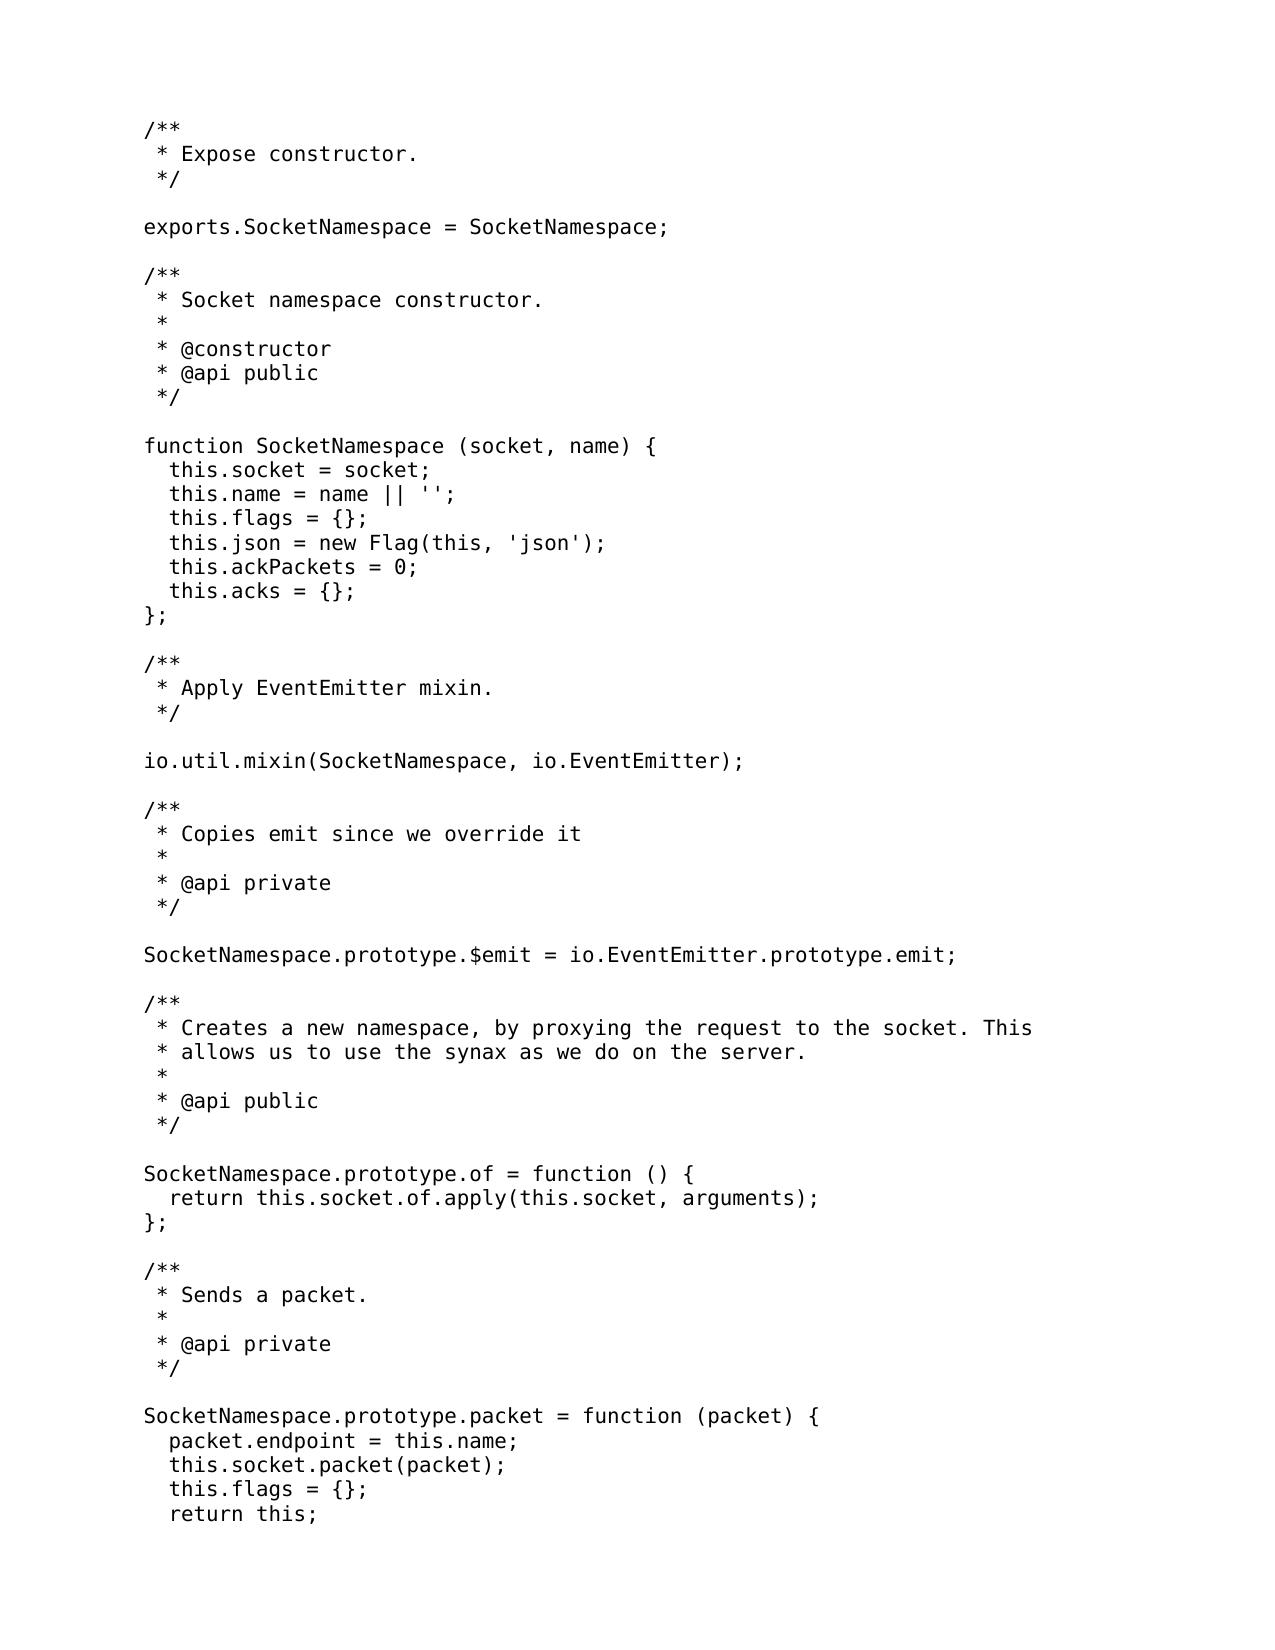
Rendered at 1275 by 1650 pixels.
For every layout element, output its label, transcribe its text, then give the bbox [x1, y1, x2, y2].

text * @api public [118, 1089, 1157, 1113]
text * @constructor [118, 337, 1157, 361]
text * @api private [118, 1332, 1157, 1356]
text this.name = name || ''; [118, 482, 1157, 506]
text */ [118, 1113, 1157, 1137]
text this.flags = {}; [118, 506, 1157, 531]
text io.util.mixin(SocketNamespace, io.EventEmitter); [118, 749, 1157, 773]
text * [118, 1065, 1157, 1089]
text * Socket namespace constructor. [118, 288, 1157, 312]
text return this; [118, 1502, 1157, 1526]
text /** [118, 992, 1157, 1016]
text this.socket = socket; [118, 458, 1157, 482]
text this.acks = {}; [118, 579, 1157, 603]
text this.ackPackets = 0; [118, 555, 1157, 579]
text function SocketNamespace (socket, name) { [118, 434, 1157, 458]
text */ [118, 385, 1157, 409]
text * [118, 846, 1157, 871]
text this.socket.packet(packet); [118, 1453, 1157, 1477]
text * Creates a new namespace, by proxying the request to the socket. This [118, 1016, 1157, 1040]
text * Sends a packet. [118, 1283, 1157, 1307]
text */ [118, 895, 1157, 919]
text * [118, 312, 1157, 337]
text */ [118, 701, 1157, 725]
text SocketNamespace.prototype.of = function () { [118, 1162, 1157, 1186]
text /** [118, 652, 1157, 676]
text }; [118, 1210, 1157, 1234]
text this.flags = {}; [118, 1477, 1157, 1502]
text /** [118, 798, 1157, 822]
text packet.endpoint = this.name; [118, 1429, 1157, 1453]
text this.json = new Flag(this, 'json'); [118, 531, 1157, 555]
text return this.socket.of.apply(this.socket, arguments); [118, 1186, 1157, 1210]
text /** [118, 1259, 1157, 1283]
text }; [118, 603, 1157, 628]
text * @api public [118, 361, 1157, 385]
text */ [118, 1356, 1157, 1380]
text /** [118, 264, 1157, 288]
text */ [118, 167, 1157, 191]
text * Expose constructor. [118, 142, 1157, 167]
text * allows us to use the synax as we do on the server. [118, 1040, 1157, 1065]
text SocketNamespace.prototype.$emit = io.EventEmitter.prototype.emit; [118, 943, 1157, 968]
text /** [118, 118, 1157, 142]
text * [118, 1307, 1157, 1332]
text * Apply EventEmitter mixin. [118, 676, 1157, 701]
text SocketNamespace.prototype.packet = function (packet) { [118, 1404, 1157, 1429]
text * Copies emit since we override it [118, 822, 1157, 846]
text exports.SocketNamespace = SocketNamespace; [118, 215, 1157, 239]
text * @api private [118, 871, 1157, 895]
